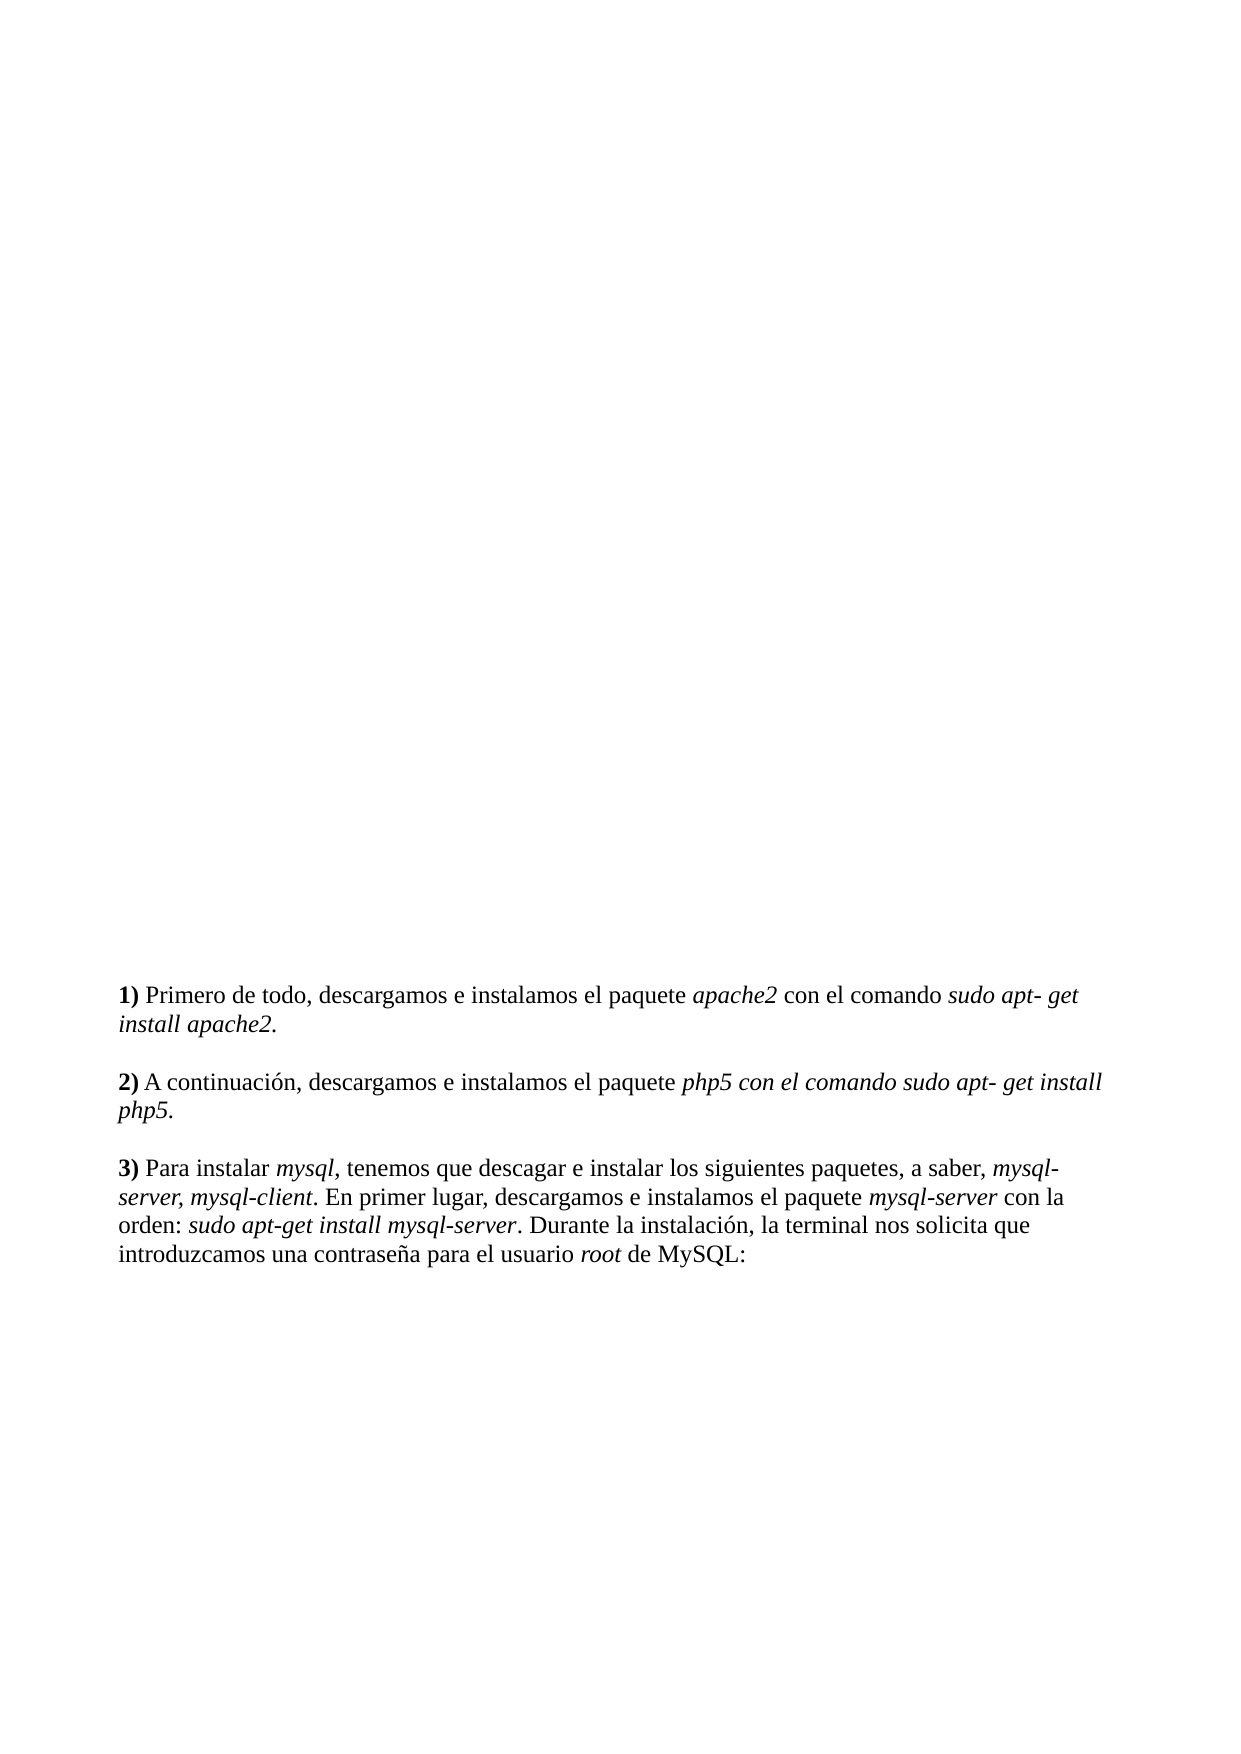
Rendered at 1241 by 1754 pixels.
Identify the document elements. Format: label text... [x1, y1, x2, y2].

text 3) Para instalar mysql, tenemos que descagar e instalar los siguientes paquetes, a saber, mysql-server, mysql-client. En primer lugar, descargamos e instalamos el paquete mysql-server con la orden: sudo apt-get install mysql-server. Durante la instalación, la terminal nos solicita que introduzcamos una contraseña para el usuario root de MySQL: [118, 1153, 1122, 1268]
text 1) Primero de todo, descargamos e instalamos el paquete apache2 con el comando sudo apt- get install apache2. [118, 981, 1122, 1038]
text 2) A continuación, descargamos e instalamos el paquete php5 con el comando sudo apt- get install php5. [118, 1067, 1122, 1124]
